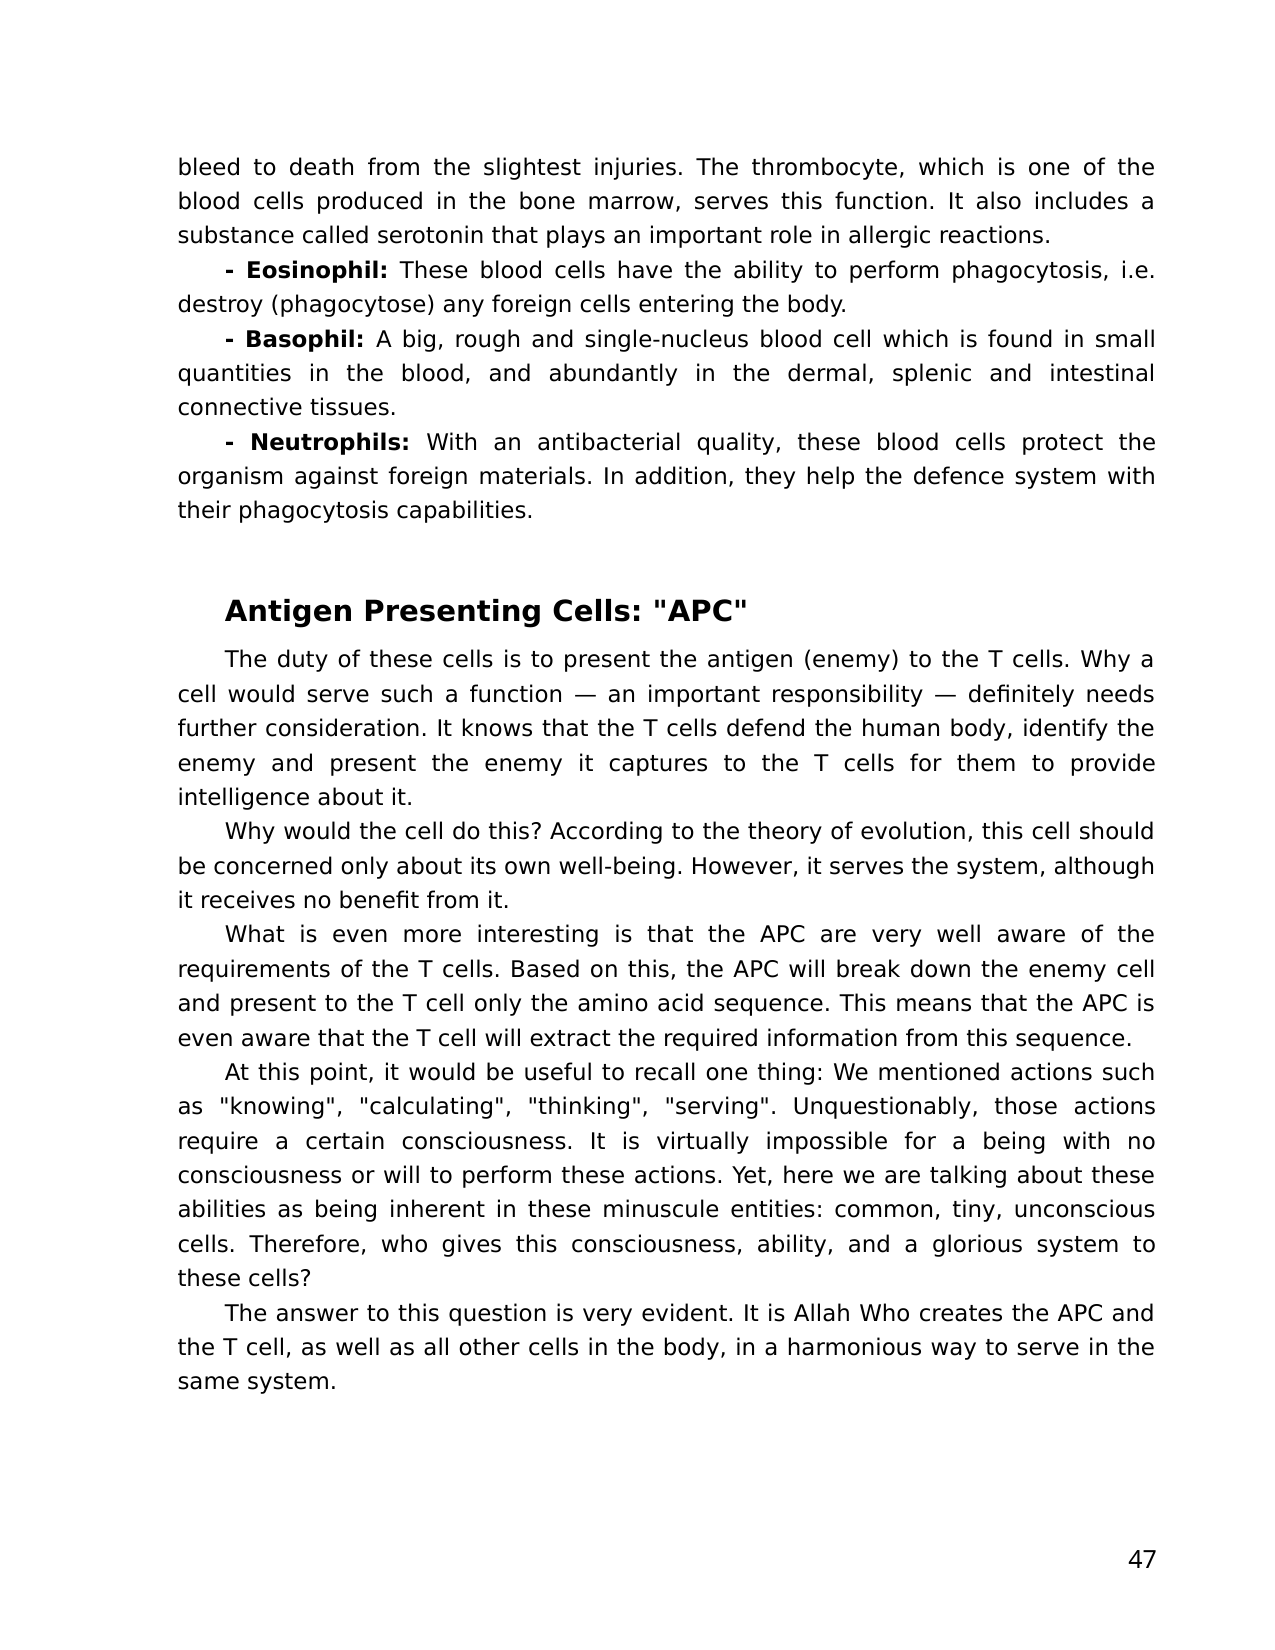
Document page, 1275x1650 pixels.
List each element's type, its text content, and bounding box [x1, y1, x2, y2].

text - Basophil: A big, rough and single-nucleus blood cell which is found in small quantities in the blood, and abundantly in the dermal, splenic and intestinal connective tissues. [177, 319, 1157, 423]
text At this point, it would be useful to recall one thing: We mentioned actions such as "knowing", "calculating", "thinking", "serving". Unquestionably, those actions require a certain consciousness. It is virtually impossible for a being with no consciousness or will to perform these actions. Yet, here we are talking about these abilities as being inherent in these minuscule entities: common, tiny, unconscious cells. Therefore, who gives this consciousness, ability, and a glorious system to these cells? [177, 1053, 1157, 1293]
text bleed to death from the slightest injuries. The thrombocyte, which is one of the blood cells produced in the bone marrow, serves this function. It also includes a substance called serotonin that plays an important role in allergic reactions. [177, 148, 1157, 251]
text - Neutrophils: With an antibacterial quality, these blood cells protect the organism against foreign materials. In addition, they help the defence system with their phagocytosis capabilities. [177, 423, 1157, 526]
text The duty of these cells is to present the antigen (enemy) to the T cells. Why a cell would serve such a function — an important responsibility — definitely needs further consideration. It knows that the T cells defend the human body, identify the enemy and present the enemy it captures to the T cells for them to provide intelligence about it. [177, 640, 1157, 812]
text The answer to this question is very evident. It is Allah Who creates the APC and the T cell, as well as all other cells in the body, in a harmonious way to serve in the same system. [177, 1293, 1157, 1397]
text - Eosinophil: These blood cells have the ability to perform phagocytosis, i.e. destroy (phagocytose) any foreign cells entering the body. [177, 251, 1157, 319]
text Antigen Presenting Cells: "APC" [177, 598, 1157, 628]
text Why would the cell do this? According to the theory of evolution, this cell should be concerned only about its own well-being. However, it serves the system, although it receives no benefit from it. [177, 812, 1157, 915]
text What is even more interesting is that the APC are very well aware of the requirements of the T cells. Based on this, the APC will break down the enemy cell and present to the T cell only the amino acid sequence. This means that the APC is even aware that the T cell will extract the required information from this sequence. [177, 915, 1157, 1053]
